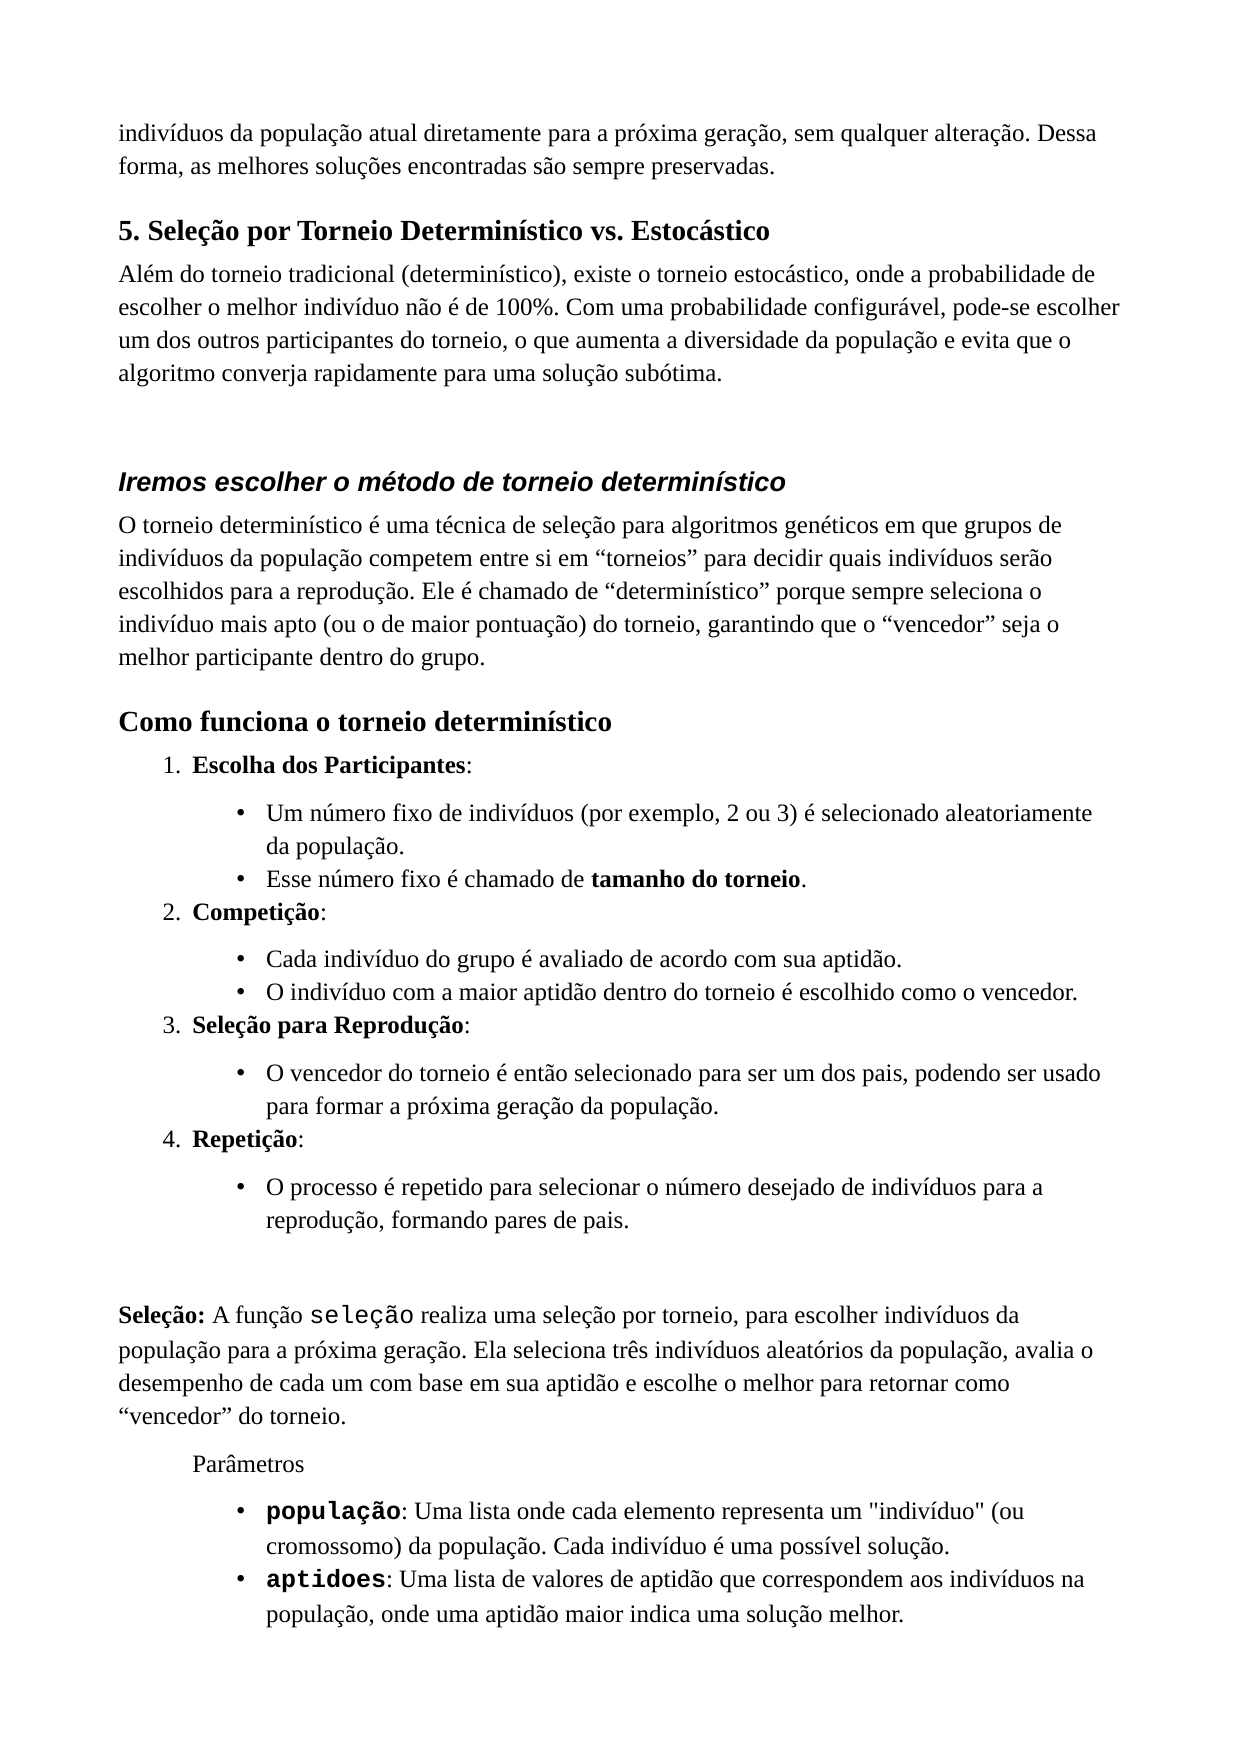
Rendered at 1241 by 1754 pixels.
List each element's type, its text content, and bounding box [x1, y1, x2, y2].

subtitle Iremos escolher o método de torneio determinístico [118, 466, 1122, 497]
list Competição: [162, 897, 1122, 926]
list aptidoes: Uma lista de valores de aptidão que correspondem aos indivíduos na população, onde uma aptidão maior indica uma solução melhor. [236, 1564, 1122, 1628]
text Seleção: A função seleção realiza uma seleção por torneio, para escolher indivíduos da população para a próxima geração. Ela seleciona três indivíduos aleatórios da população, avalia o desempenho de cada um com base em sua aptidão e escolhe o melhor para retornar como “vencedor” do torneio. [118, 1300, 1122, 1430]
text Parâmetros [118, 1449, 1122, 1477]
text Além do torneio tradicional (determinístico), existe o torneio estocástico, onde a probabilidade de escolher o melhor indivíduo não é de 100%. Com uma probabilidade configurável, pode-se escolher um dos outros participantes do torneio, o que aumenta a diversidade da população e evita que o algoritmo converja rapidamente para uma solução subótima. [118, 259, 1122, 387]
text indivíduos da população atual diretamente para a próxima geração, sem qualquer alteração. Dessa forma, as melhores soluções encontradas são sempre preservadas. [118, 118, 1122, 180]
list Cada indivíduo do grupo é avaliado de acordo com sua aptidão. [236, 944, 1122, 973]
text O torneio determinístico é uma técnica de seleção para algoritmos genéticos em que grupos de indivíduos da população competem entre si em “torneios” para decidir quais indivíduos serão escolhidos para a reprodução. Ele é chamado de “determinístico” porque sempre seleciona o indivíduo mais apto (ou o de maior pontuação) do torneio, garantindo que o “vencedor” seja o melhor participante dentro do grupo. [118, 510, 1122, 671]
list O vencedor do torneio é então selecionado para ser um dos pais, podendo ser usado para formar a próxima geração da população. [236, 1058, 1122, 1120]
subtitle Como funciona o torneio determinístico [118, 704, 1122, 738]
subtitle 5. Seleção por Torneio Determinístico vs. Estocástico [118, 213, 1122, 247]
list Seleção para Reprodução: [162, 1011, 1122, 1039]
list O indivíduo com a maior aptidão dentro do torneio é escolhido como o vencedor. [236, 977, 1122, 1006]
list Um número fixo de indivíduos (por exemplo, 2 ou 3) é selecionado aleatoriamente da população. [236, 798, 1122, 859]
list Repetição: [162, 1124, 1122, 1153]
list Escolha dos Participantes: [162, 750, 1122, 779]
list O processo é repetido para selecionar o número desejado de indivíduos para a reprodução, formando pares de pais. [236, 1172, 1122, 1233]
list Esse número fixo é chamado de tamanho do torneio. [236, 864, 1122, 893]
list população: Uma lista onde cada elemento representa um "indivíduo" (ou cromossomo) da população. Cada indivíduo é uma possível solução. [236, 1496, 1122, 1560]
